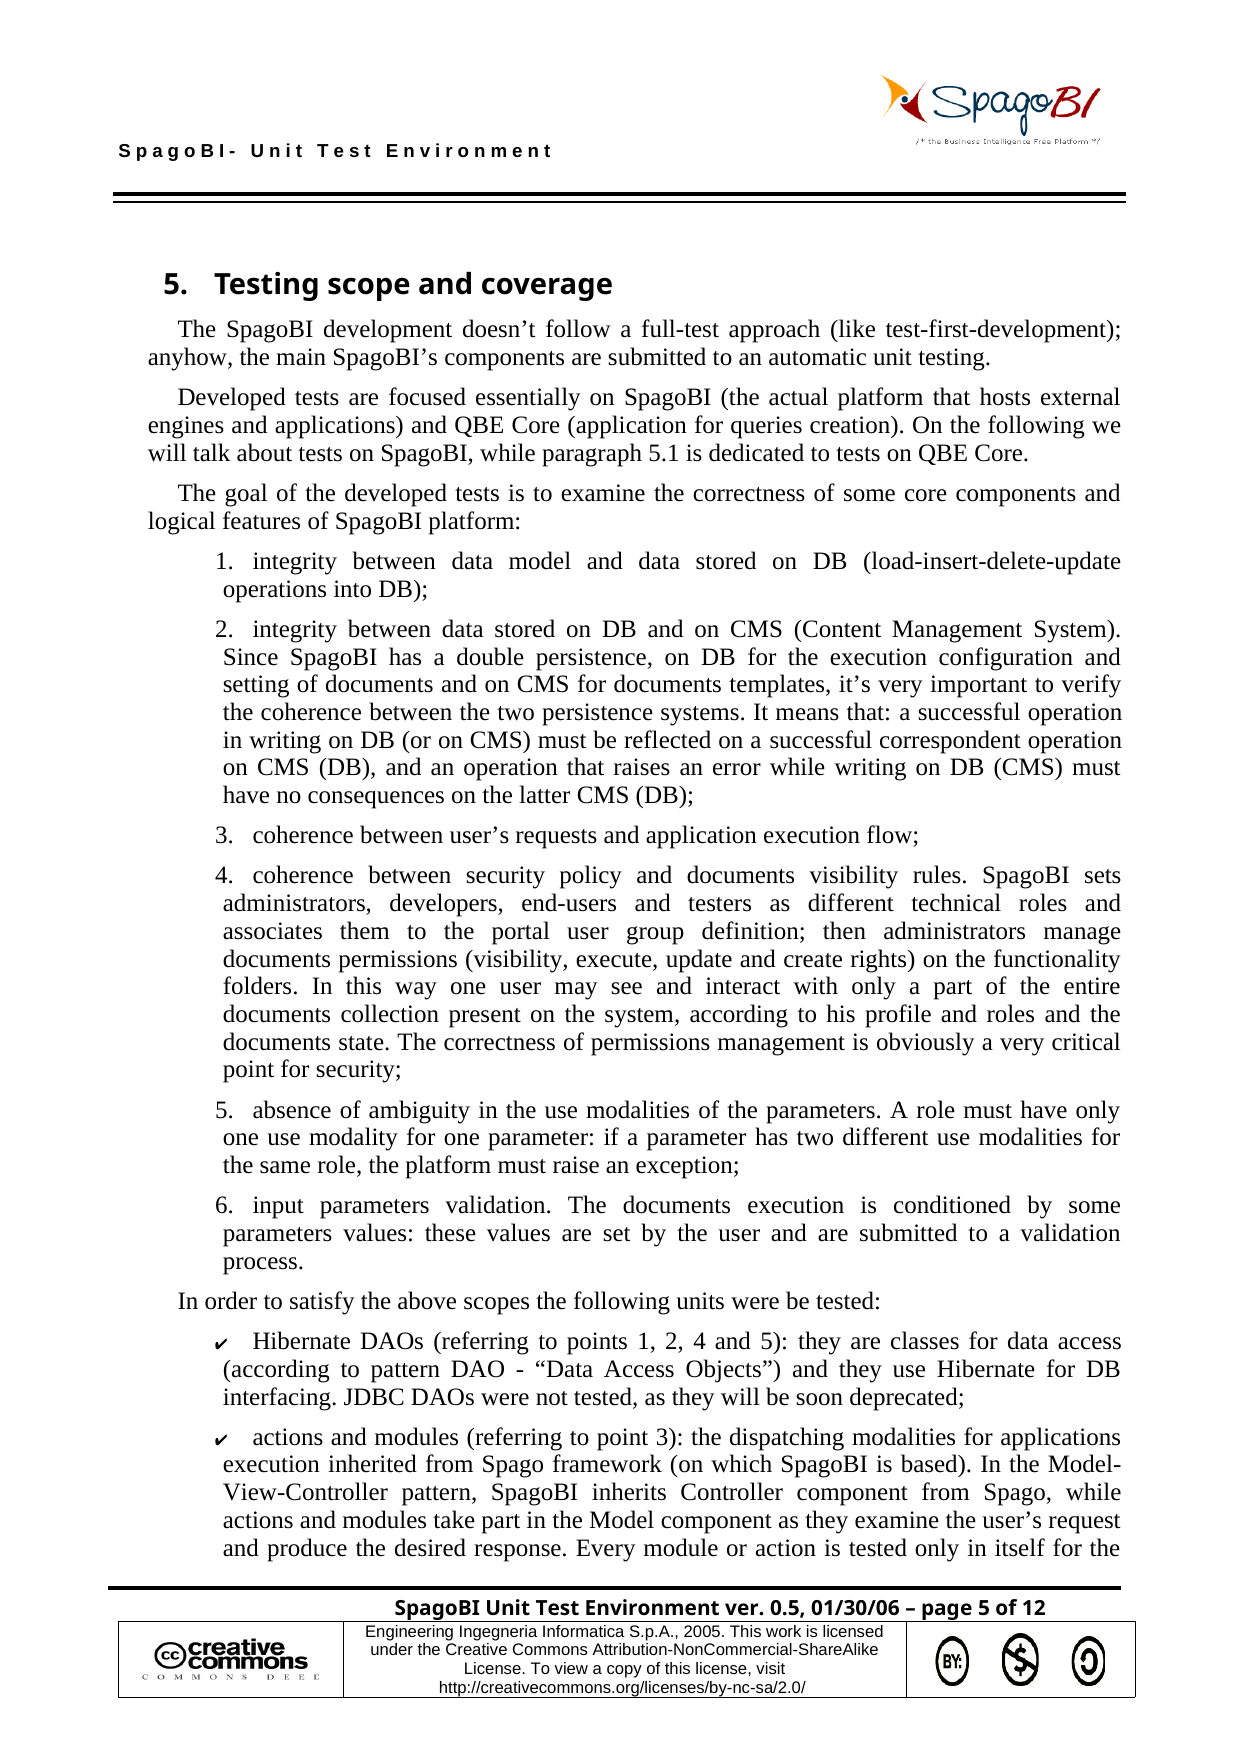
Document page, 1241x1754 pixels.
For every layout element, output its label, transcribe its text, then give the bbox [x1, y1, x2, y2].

text The goal of the developed tests is to examine the correctness of some core components and logical features of SpagoBI platform: [148, 479, 1122, 534]
list integrity between data model and data stored on DB (load-insert-delete-update operations into DB); [185, 547, 1122, 602]
picture [1071, 1636, 1105, 1686]
list Hibernate DAOs (referring to points 1, 2, 4 and 5): they are classes for data access (according to pattern DAO - “Data Access Objects”) and they use Hibernate for DB interfacing. JDBC DAOs were not tested, as they will be soon deprecated; [185, 1327, 1122, 1410]
picture [142, 1638, 319, 1680]
list coherence between security policy and documents visibility rules. SpagoBI sets administrators, developers, end-users and testers as different technical roles and associates them to the portal user group definition; then administrators manage documents permissions (visibility, execute, update and create rights) on the functionality folders. In this way one user may see and interact with only a part of the entire documents collection present on the system, according to his profile and roles and the documents state. The correctness of permissions management is obviously a very critical point for security; [185, 862, 1122, 1083]
text In order to satisfy the above scopes the following units were be tested: [148, 1287, 1122, 1315]
list actions and modules (referring to point 3): the dispatching modalities for applications execution inherited from Spago framework (on which SpagoBI is based). In the Model-View-Controller pattern, SpagoBI inherits Controller component from Spago, while actions and modules take part in the Model component as they examine the user’s request and produce the desired response. Every module or action is tested only in itself for the execution flow it contains (calls to DAO classes, logic controls, response preparation); a test on cooperation between different modules and actions is still lacking, it would not be a Unit Test, indeed; [185, 1423, 1122, 1561]
list input parameters validation. The documents execution is conditioned by some parameters values: these values are set by the user and are submitted to a validation process. [185, 1191, 1122, 1274]
picture [935, 1636, 969, 1686]
text The SpagoBI development doesn’t follow a full-test approach (like test-first-development); anyhow, the main SpagoBI’s components are submitted to an automatic unit testing. [148, 316, 1122, 371]
picture [1002, 1633, 1039, 1686]
list absence of ambiguity in the use modalities of the parameters. A role must have only one use modality for one parameter: if a parameter has two different use modalities for the same role, the platform must raise an exception; [185, 1096, 1122, 1179]
picture [869, 68, 1114, 149]
text Developed tests are focused essentially on SpagoBI (the actual platform that hosts external engines and applications) and QBE Core (application for queries creation). On the following we will talk about tests on SpagoBI, while paragraph 5.1 is dedicated to tests on QBE Core. [148, 383, 1122, 467]
subtitle Testing scope and coverage [163, 263, 1122, 303]
list integrity between data stored on DB and on CMS (Content Management System). Since SpagoBI has a double persistence, on DB for the execution configuration and setting of documents and on CMS for documents templates, it’s very important to verify the coherence between the two persistence systems. It means that: a successful operation in writing on DB (or on CMS) must be reflected on a successful correspondent operation on CMS (DB), and an operation that raises an error while writing on DB (CMS) must have no consequences on the latter CMS (DB); [185, 615, 1122, 809]
list coherence between user’s requests and application execution flow; [185, 821, 1122, 849]
